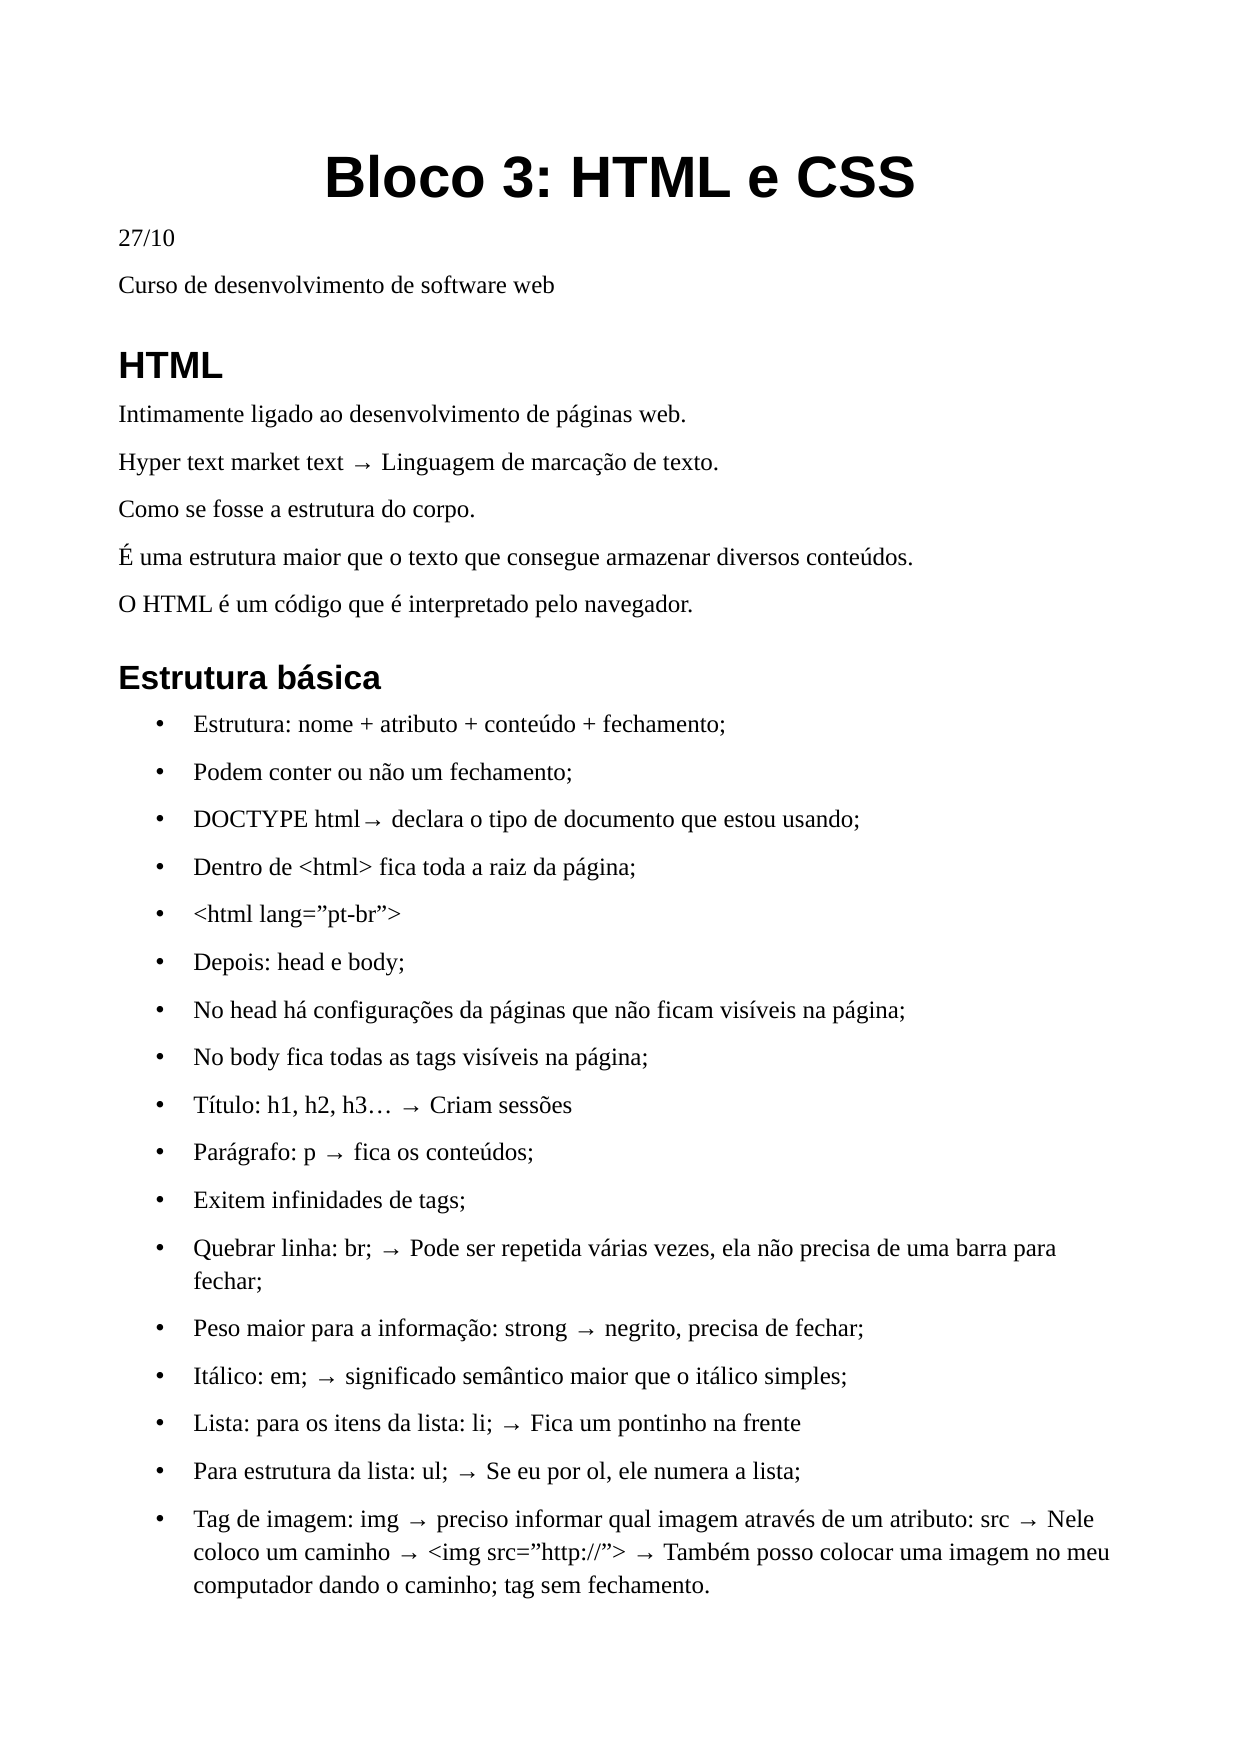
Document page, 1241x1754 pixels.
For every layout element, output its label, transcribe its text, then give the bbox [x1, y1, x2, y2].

list Parágrafo: p → fica os conteúdos; [156, 1137, 1122, 1166]
list Dentro de <html> fica toda a raiz da página; [156, 852, 1122, 881]
list Lista: para os itens da lista: li; → Fica um pontinho na frente [156, 1408, 1122, 1437]
subtitle Estrutura básica [118, 658, 1122, 697]
list <html lang=”pt-br”> [156, 899, 1122, 928]
text O HTML é um código que é interpretado pelo navegador. [118, 589, 1122, 618]
text Hyper text market text → Linguagem de marcação de texto. [118, 447, 1122, 475]
title Bloco 3: HTML e CSS [118, 143, 1122, 210]
list Podem conter ou não um fechamento; [156, 757, 1122, 785]
text Curso de desenvolvimento de software web [118, 270, 1122, 299]
list No body fica todas as tags visíveis na página; [156, 1042, 1122, 1071]
subtitle HTML [118, 343, 1122, 387]
list Itálico: em; → significado semântico maior que o itálico simples; [156, 1361, 1122, 1390]
text É uma estrutura maior que o texto que consegue armazenar diversos conteúdos. [118, 542, 1122, 571]
list Exitem infinidades de tags; [156, 1185, 1122, 1214]
list DOCTYPE html→ declara o tipo de documento que estou usando; [156, 804, 1122, 833]
list Título: h1, h2, h3… → Criam sessões [156, 1090, 1122, 1119]
text Como se fosse a estrutura do corpo. [118, 494, 1122, 523]
list Peso maior para a informação: strong → negrito, precisa de fechar; [156, 1313, 1122, 1342]
list Estrutura: nome + atributo + conteúdo + fechamento; [156, 709, 1122, 738]
list Tag de imagem: img → preciso informar qual imagem através de um atributo: src → Nele coloco um caminho → <img src=”http://”> → Também posso colocar uma imagem no meu computador dando o caminho; tag sem fechamento. [156, 1504, 1122, 1598]
list Quebrar linha: br; → Pode ser repetida várias vezes, ela não precisa de uma barra para fechar; [156, 1233, 1122, 1294]
text Intimamente ligado ao desenvolvimento de páginas web. [118, 399, 1122, 428]
list No head há configurações da páginas que não ficam visíveis na página; [156, 995, 1122, 1023]
text 27/10 [118, 223, 1122, 251]
list Para estrutura da lista: ul; → Se eu por ol, ele numera a lista; [156, 1456, 1122, 1485]
list Depois: head e body; [156, 947, 1122, 976]
